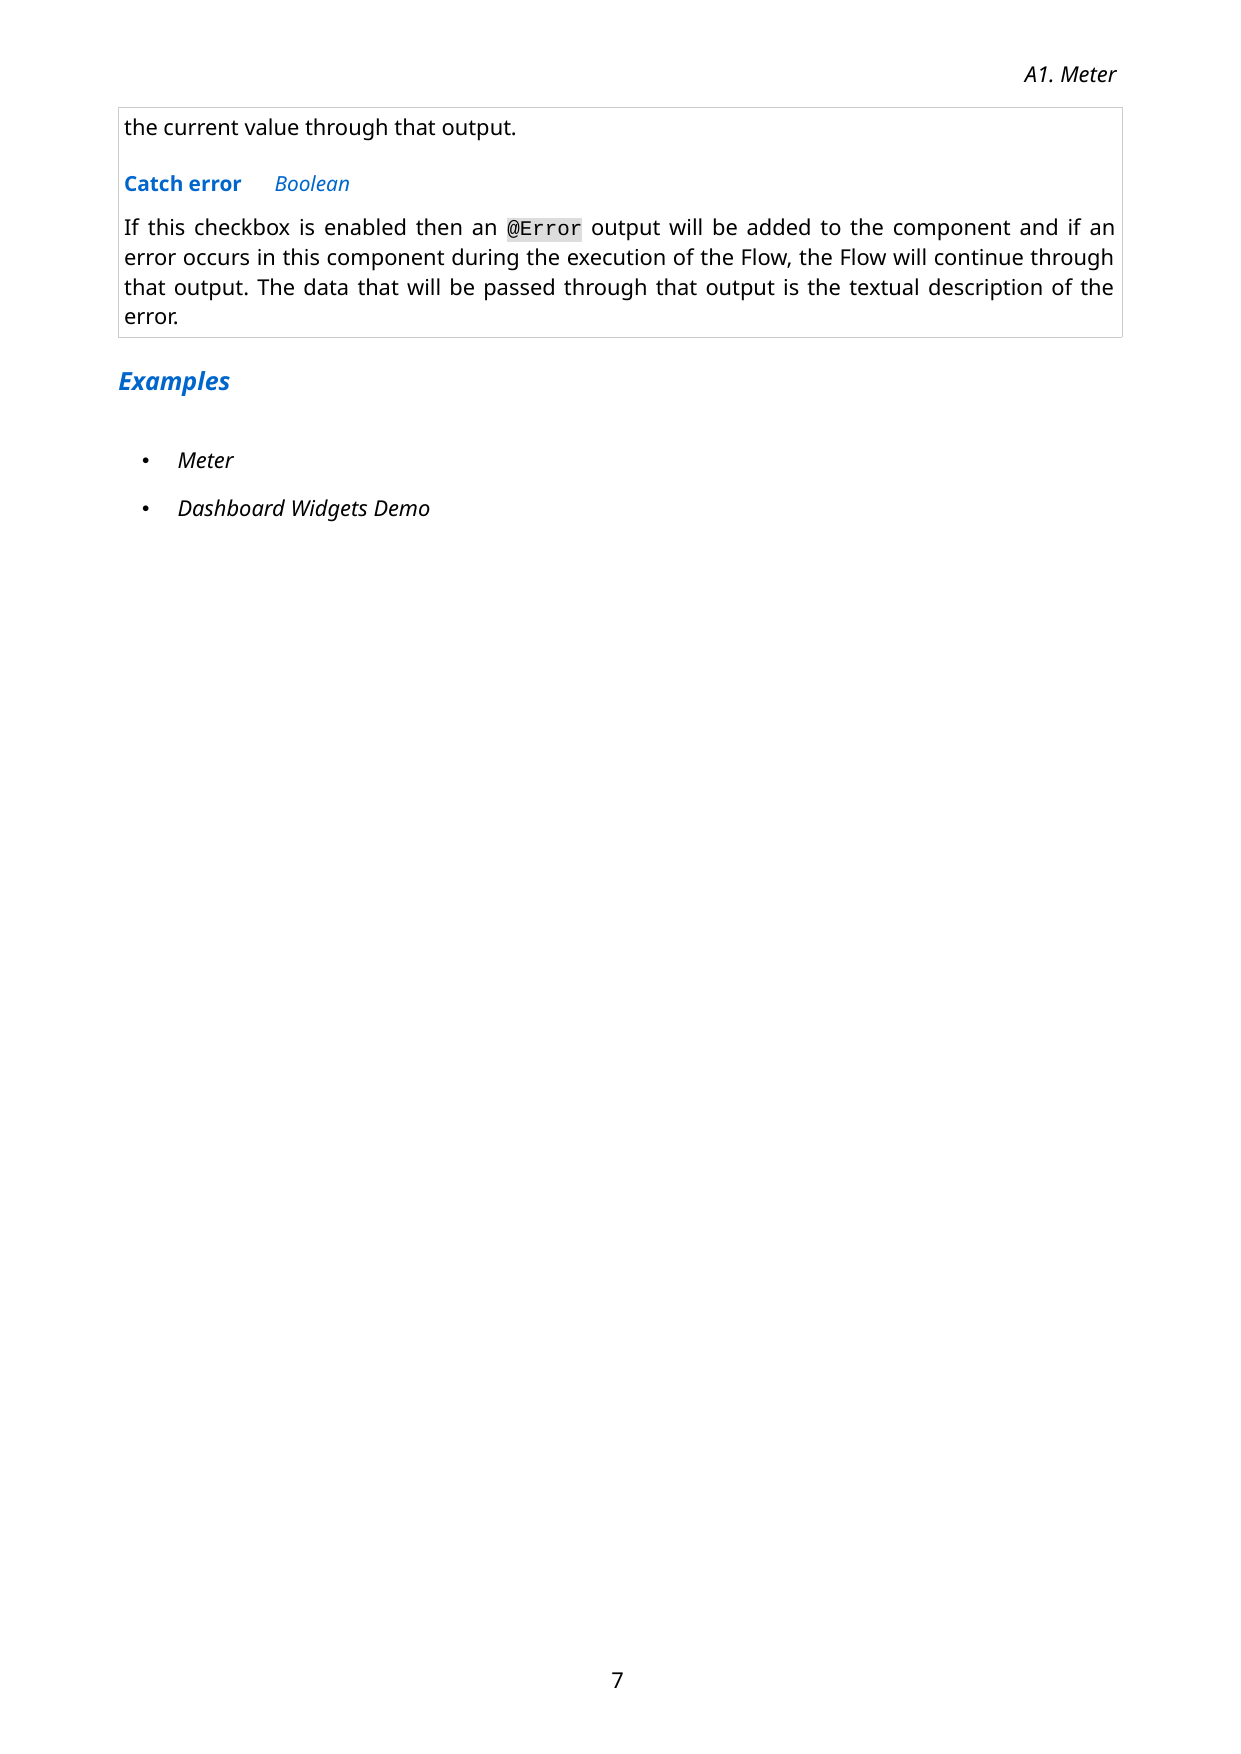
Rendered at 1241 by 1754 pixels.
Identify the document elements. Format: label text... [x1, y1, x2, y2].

subtitle Examples [118, 363, 1122, 398]
list Dashboard Widgets Demo [142, 493, 1110, 522]
list Meter [142, 445, 1110, 475]
table_cell the current value through that output. Catch error Boolean If this checkbox is enabled then an @Error output will be added to the component and if an error occurs in this component during the execution of the Flow, the Flow will continue through that output. The data that will be passed through that output is the textual description of the error. [119, 108, 1122, 337]
